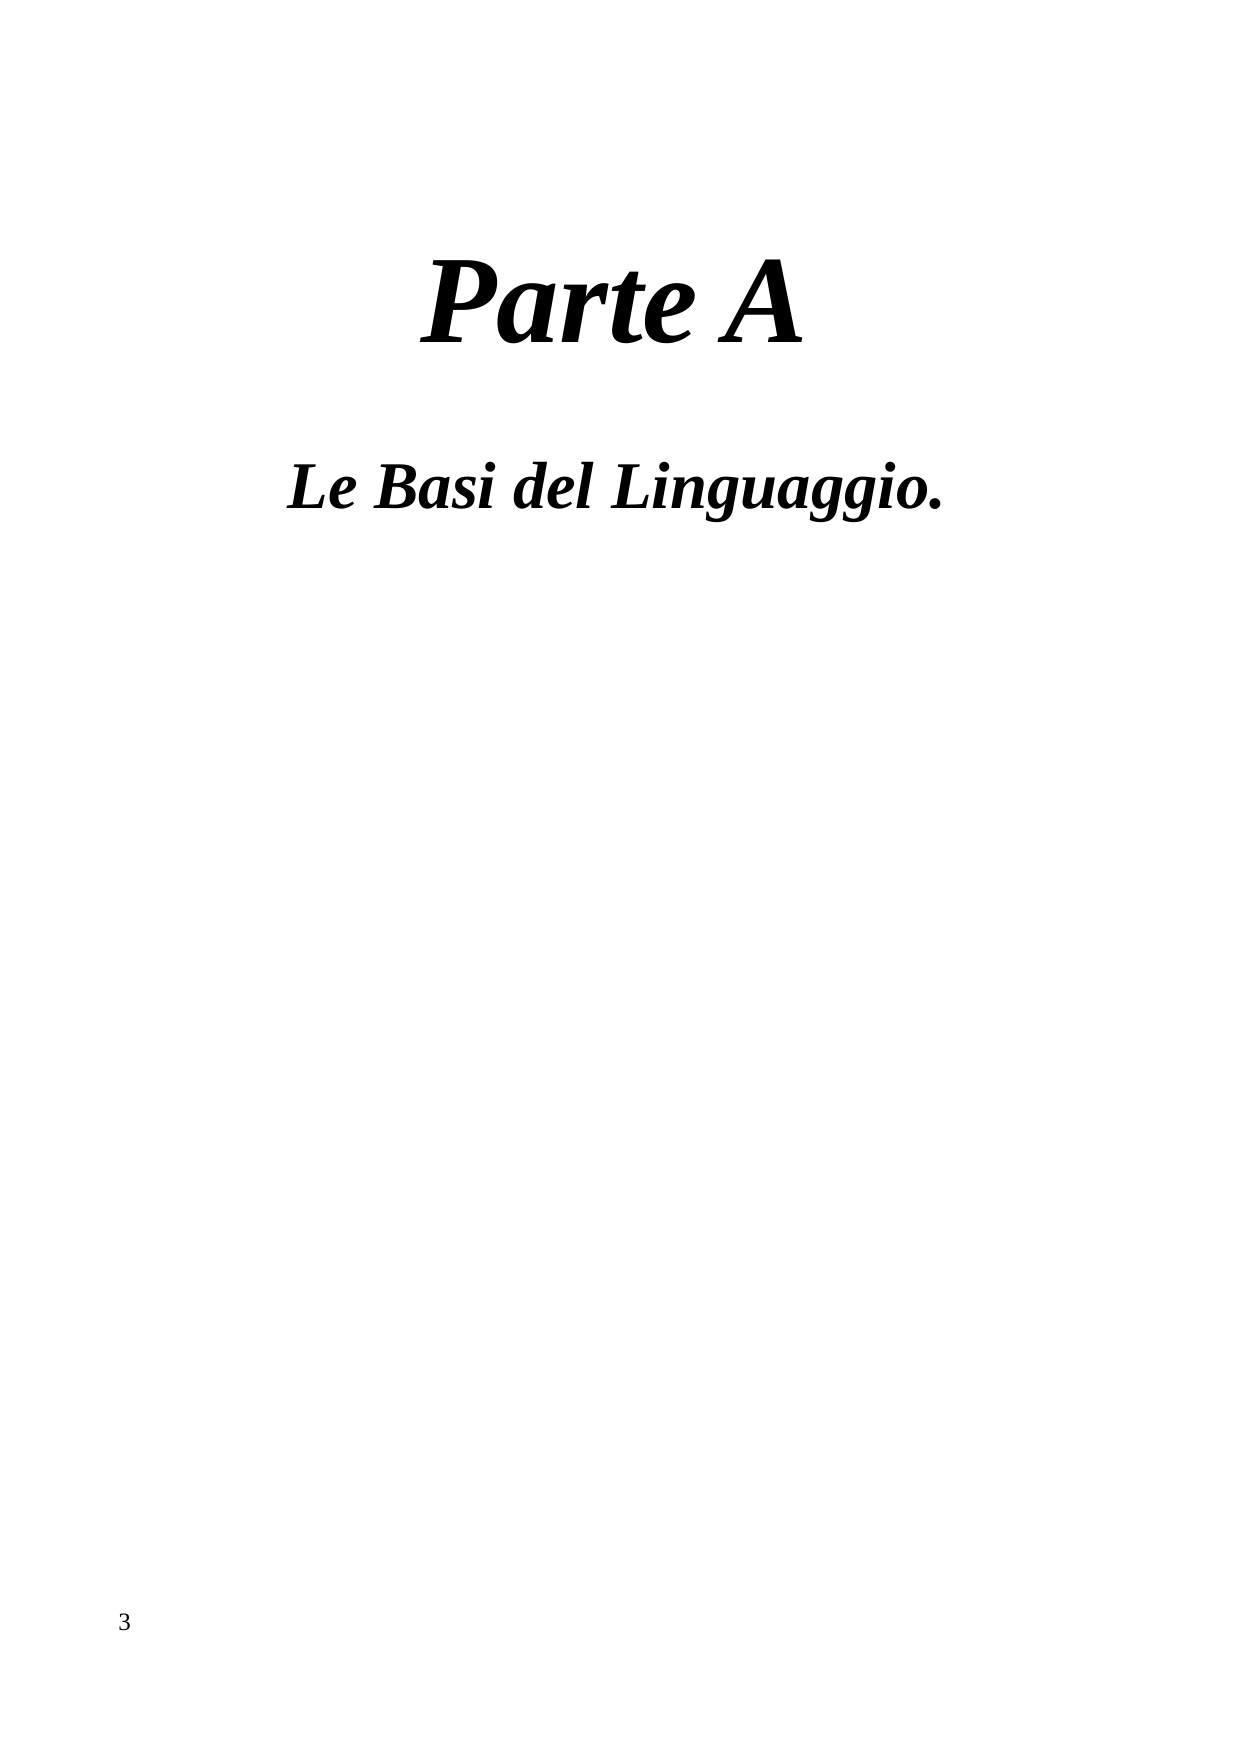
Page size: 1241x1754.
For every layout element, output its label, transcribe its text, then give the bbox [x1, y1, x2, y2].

text Parte A [118, 226, 1122, 370]
text Le Basi del Linguaggio. [118, 446, 1122, 523]
